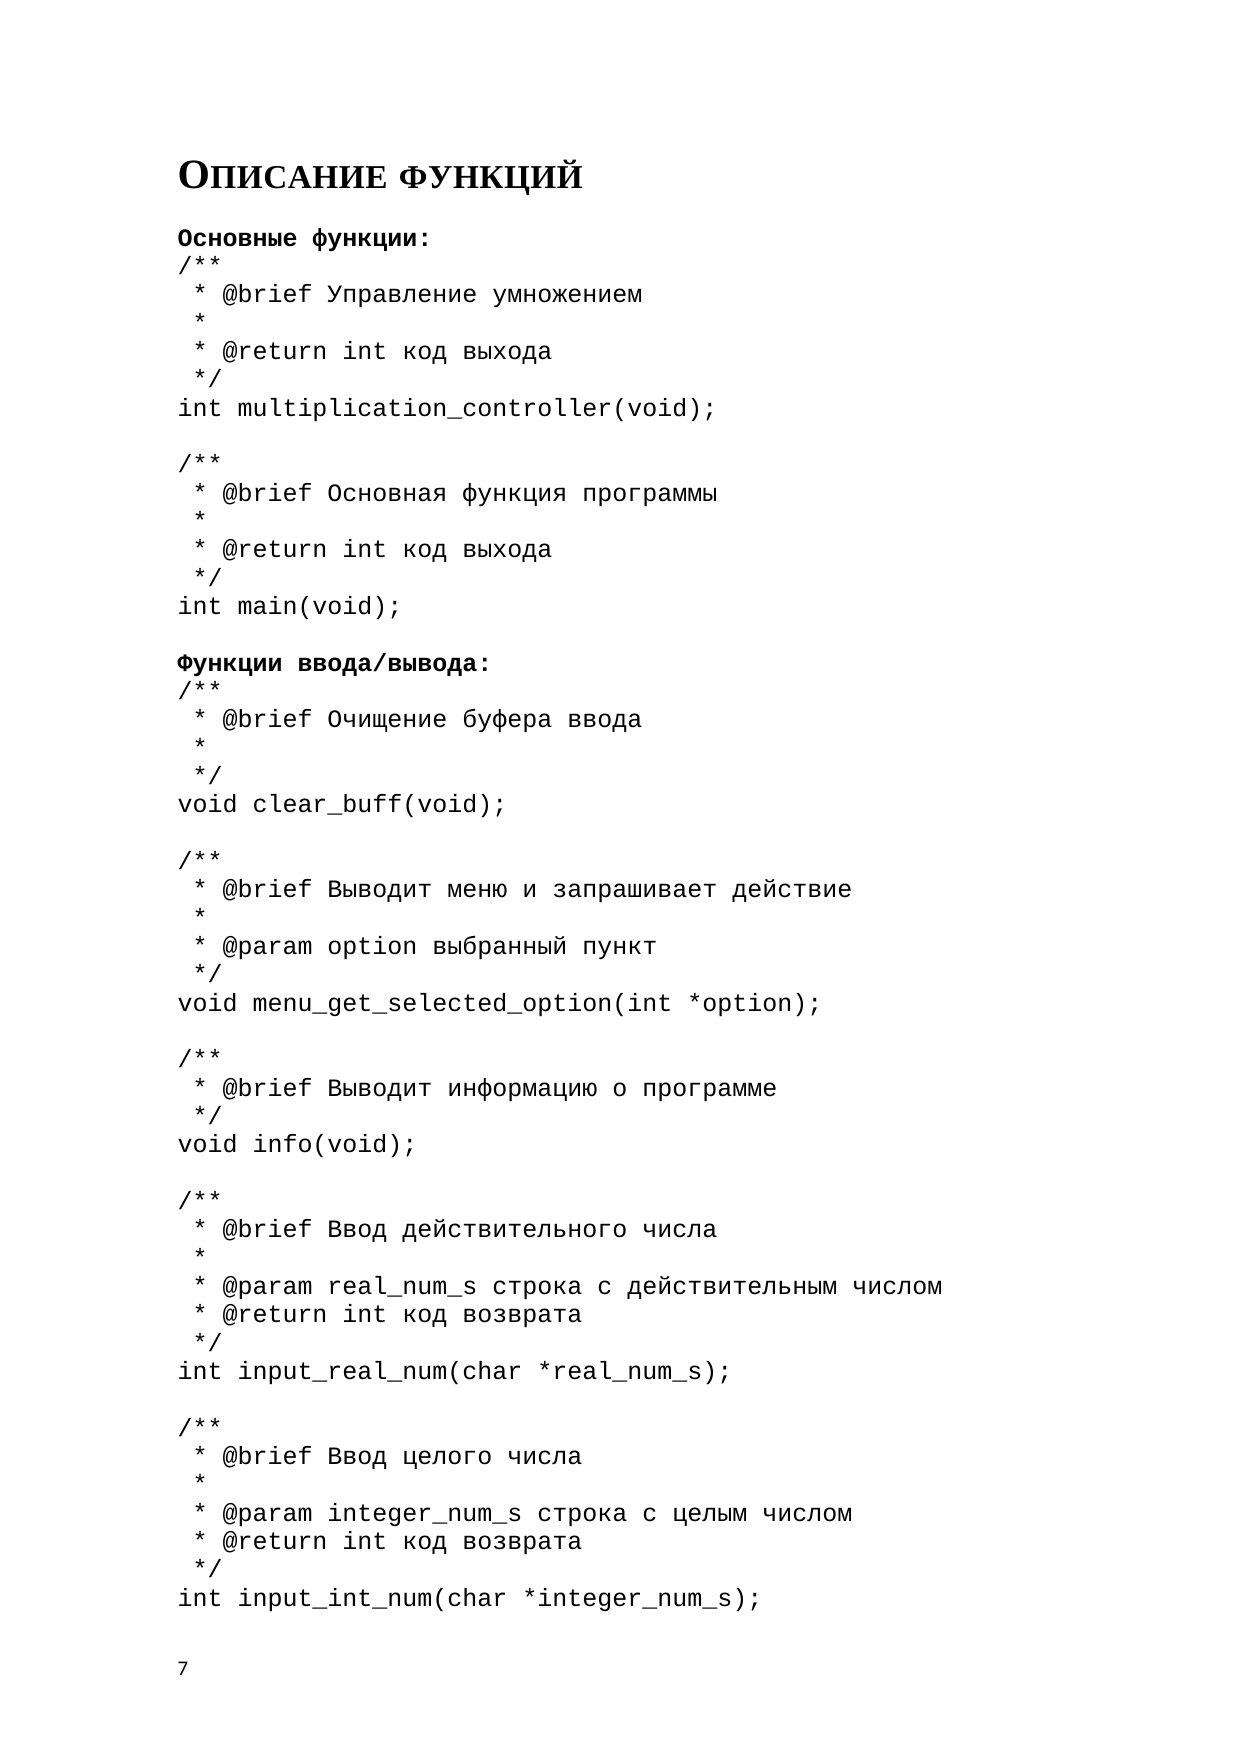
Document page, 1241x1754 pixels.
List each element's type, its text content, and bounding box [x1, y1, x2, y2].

text * @brief Выводит меню и запрашивает действие [177, 877, 1152, 905]
text int input_real_num(char *real_num_s); [177, 1359, 1152, 1387]
text */ [177, 1104, 1152, 1132]
text * @param option выбранный пункт [177, 934, 1152, 962]
text * [177, 905, 1152, 934]
text * [177, 735, 1152, 764]
text * [177, 1245, 1152, 1274]
text * @brief Управление умножением [177, 282, 1152, 310]
text int multiplication_controller(void); [177, 395, 1152, 424]
text int input_int_num(char *integer_num_s); [177, 1585, 1152, 1614]
text * @brief Ввод действительного числа [177, 1217, 1152, 1245]
text /** [177, 1189, 1152, 1217]
text * @return int код выхода [177, 339, 1152, 367]
text * @brief Выводит информацию о программе [177, 1075, 1152, 1104]
text /** [177, 254, 1152, 282]
text * [177, 509, 1152, 537]
text void info(void); [177, 1132, 1152, 1160]
text * @return int код возврата [177, 1302, 1152, 1330]
text * @brief Ввод целого числа [177, 1444, 1152, 1472]
text * @param real_num_s строка с действительным числом [177, 1274, 1152, 1302]
text int main(void); [177, 594, 1152, 622]
text /** [177, 1415, 1152, 1444]
text */ [177, 764, 1152, 792]
text */ [177, 1330, 1152, 1359]
text void menu_get_selected_option(int *option); [177, 990, 1152, 1019]
text Функции ввода/вывода: [177, 650, 1152, 679]
text /** [177, 452, 1152, 480]
text * @return int код выхода [177, 537, 1152, 565]
text * @brief Основная функция программы [177, 480, 1152, 509]
text void clear_buff(void); [177, 792, 1152, 820]
text * @brief Очищение буфера ввода [177, 707, 1152, 735]
text /** [177, 1047, 1152, 1075]
text */ [177, 565, 1152, 594]
text */ [177, 367, 1152, 395]
text Основные функции: [177, 225, 1152, 254]
text * @param integer_num_s строка с целым числом [177, 1500, 1152, 1529]
text * [177, 1472, 1152, 1500]
subtitle Описание функций [177, 149, 1152, 197]
text */ [177, 962, 1152, 990]
text * @return int код возврата [177, 1529, 1152, 1557]
text * [177, 310, 1152, 339]
text /** [177, 679, 1152, 707]
text /** [177, 849, 1152, 877]
text */ [177, 1557, 1152, 1585]
